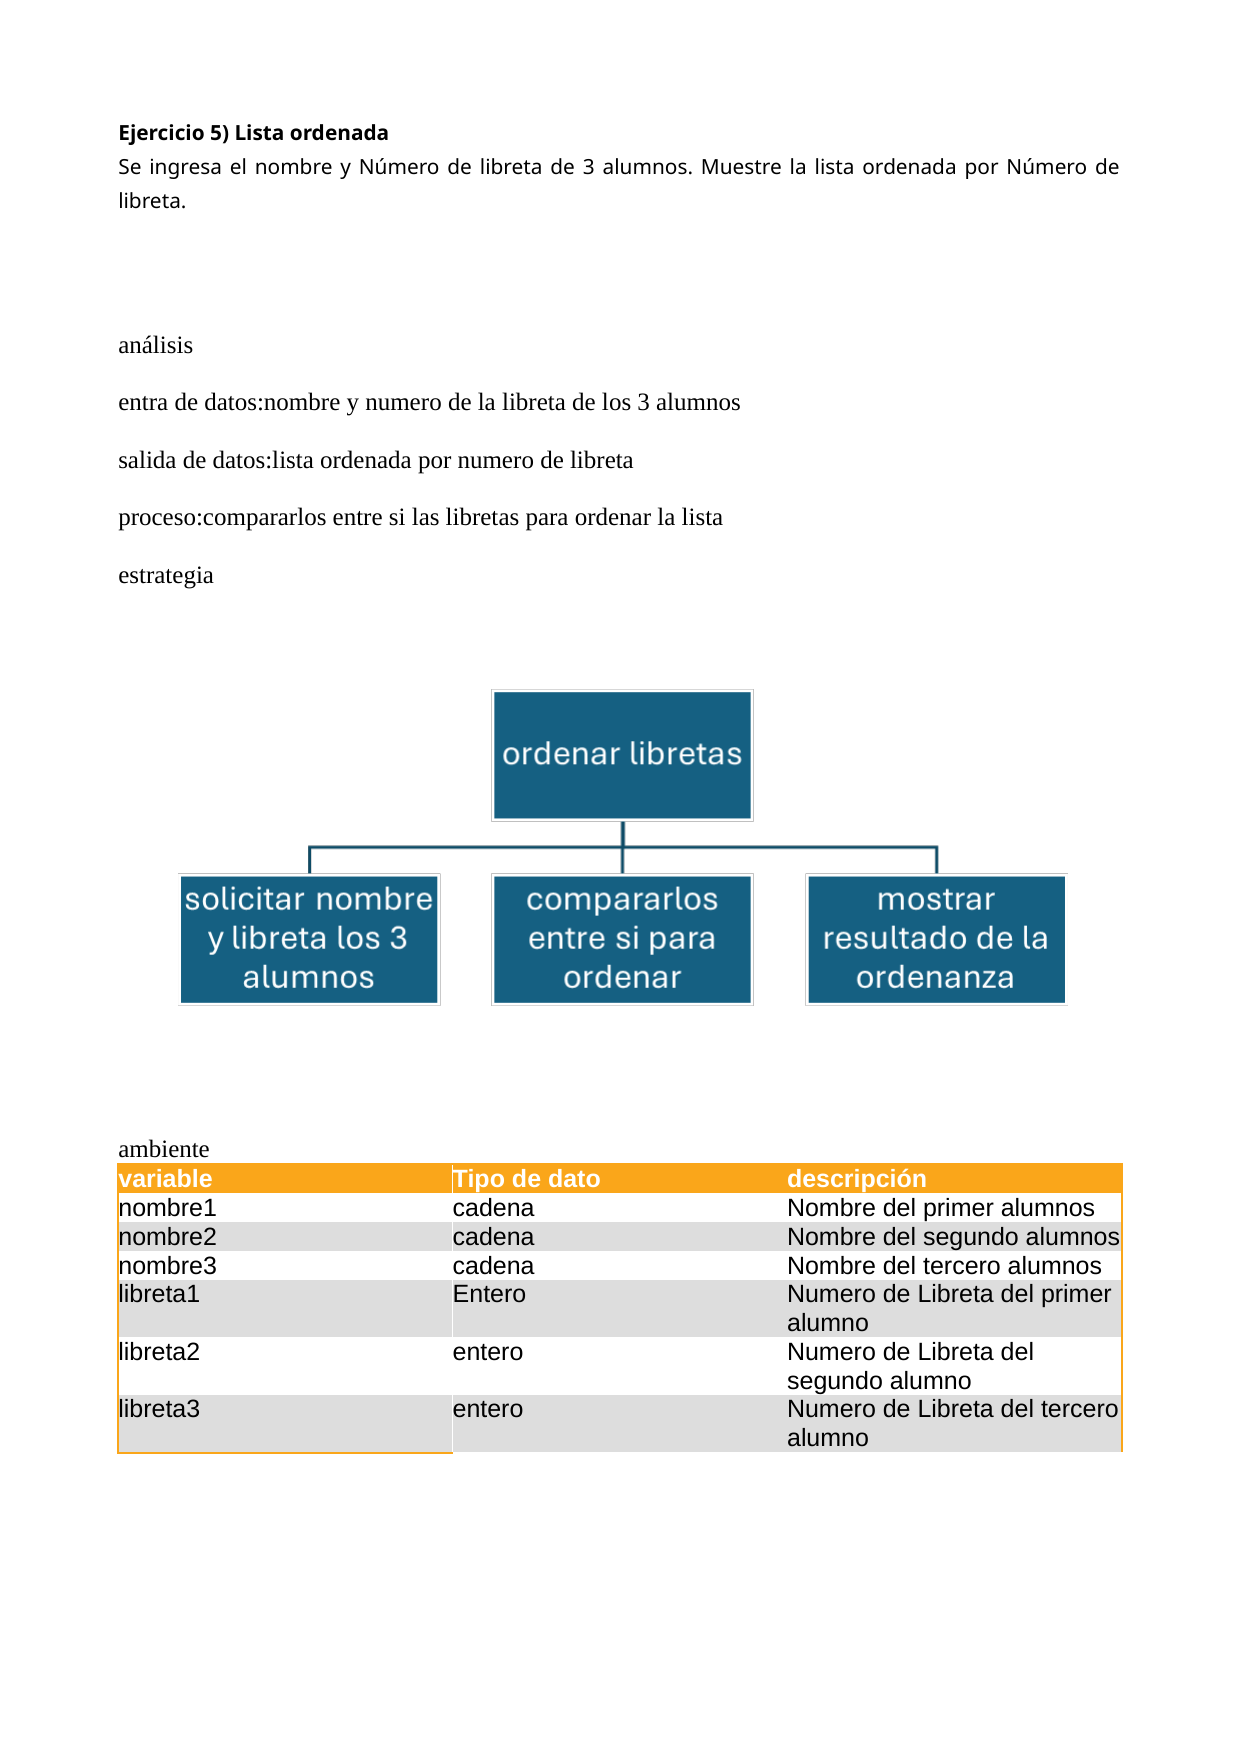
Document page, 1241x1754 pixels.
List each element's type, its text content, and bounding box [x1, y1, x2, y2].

table_cell entero [453, 1395, 787, 1452]
text Se ingresa el nombre y Número de libreta de 3 alumnos. Muestre la lista ordenada por Número de libreta. [118, 152, 1122, 215]
text ambiente [118, 1134, 1122, 1163]
text entra de datos:nombre y numero de la libreta de los 3 alumnos [118, 387, 1122, 416]
table_cell nombre3 [119, 1251, 452, 1279]
table_header Tipo de dato [453, 1165, 787, 1193]
table_cell libreta1 [119, 1280, 452, 1337]
table_cell entero [453, 1337, 787, 1394]
table_header descripción [787, 1165, 1121, 1193]
table_cell Numero de Libreta del segundo alumno [787, 1337, 1121, 1394]
text análisis [118, 330, 1122, 358]
table_cell libreta2 [119, 1337, 452, 1394]
text Ejercicio 5) Lista ordenada [118, 118, 1122, 147]
table_cell Numero de Libreta del tercero alumno [787, 1395, 1121, 1452]
picture [162, 588, 1079, 1106]
table_header variable [119, 1165, 452, 1193]
text salida de datos:lista ordenada por numero de libreta [118, 445, 1122, 473]
table_cell Numero de Libreta del primer alumno [787, 1280, 1121, 1337]
table_cell Nombre del segundo alumnos [787, 1222, 1121, 1251]
table_cell nombre2 [119, 1222, 452, 1251]
table_cell cadena [453, 1193, 787, 1222]
table_cell libreta3 [119, 1395, 452, 1452]
table_cell cadena [453, 1251, 787, 1279]
table_cell Nombre del primer alumnos [787, 1193, 1121, 1222]
text estrategia [118, 560, 1122, 588]
table_cell Entero [453, 1280, 787, 1337]
table_cell cadena [453, 1222, 787, 1251]
text proceso:compararlos entre si las libretas para ordenar la lista [118, 502, 1122, 531]
table_cell Nombre del tercero alumnos [787, 1251, 1121, 1279]
table_cell nombre1 [119, 1193, 452, 1222]
